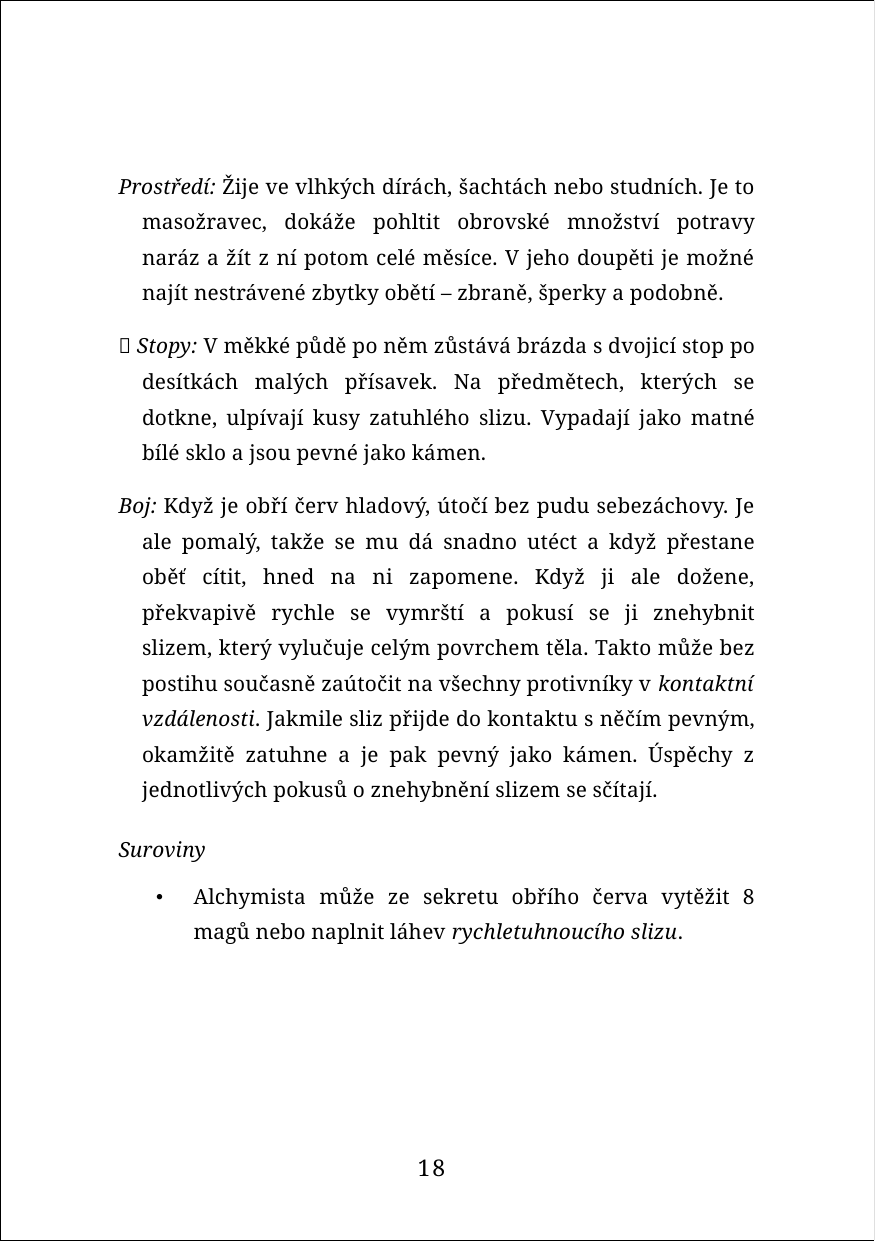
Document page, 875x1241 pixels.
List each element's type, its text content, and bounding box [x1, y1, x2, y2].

text Suroviny [118, 835, 756, 863]
text 👣 Stopy: V měkké půdě po něm zůstává brázda s dvojicí stop po desítkách malých přísavek. Na předmětech, kterých se dotkne, ulpívají kusy zatuhlého slizu. Vypadají jako matné bílé sklo a jsou pevné jako kámen. [118, 332, 756, 467]
text Boj: Když je obří červ hladový, útočí bez pudu sebezáchovy. Je ale pomalý, takže se mu dá snadno utéct a když přestane oběť cítit, hned na ni zapomene. Když ji ale dožene, překvapivě rychle se vymrští a pokusí se ji znehybnit slizem, který vylučuje celým povrchem těla. Takto může bez postihu současně zaútočit na všechny protivníky v kontaktní vzdálenosti. Jakmile sliz přijde do kontaktu s něčím pevným, okamžitě zatuhne a je pak pevný jako kámen. Úspěchy z jednotlivých pokusů o znehybnění slizem se sčítají. [118, 491, 756, 804]
list Alchymista může ze sekretu obřího červa vytěžit 8 magů nebo naplnit láhev rychletuhnoucího slizu. [156, 882, 756, 946]
text Prostředí: Žije ve vlhkých dírách, šachtách nebo studních. Je to masožravec, dokáže pohltit obrovské množství potravy naráz a žít z ní potom celé měsíce. V jeho doupěti je možné najít nestrávené zbytky obětí – zbraně, šperky a podobně. [118, 172, 756, 307]
